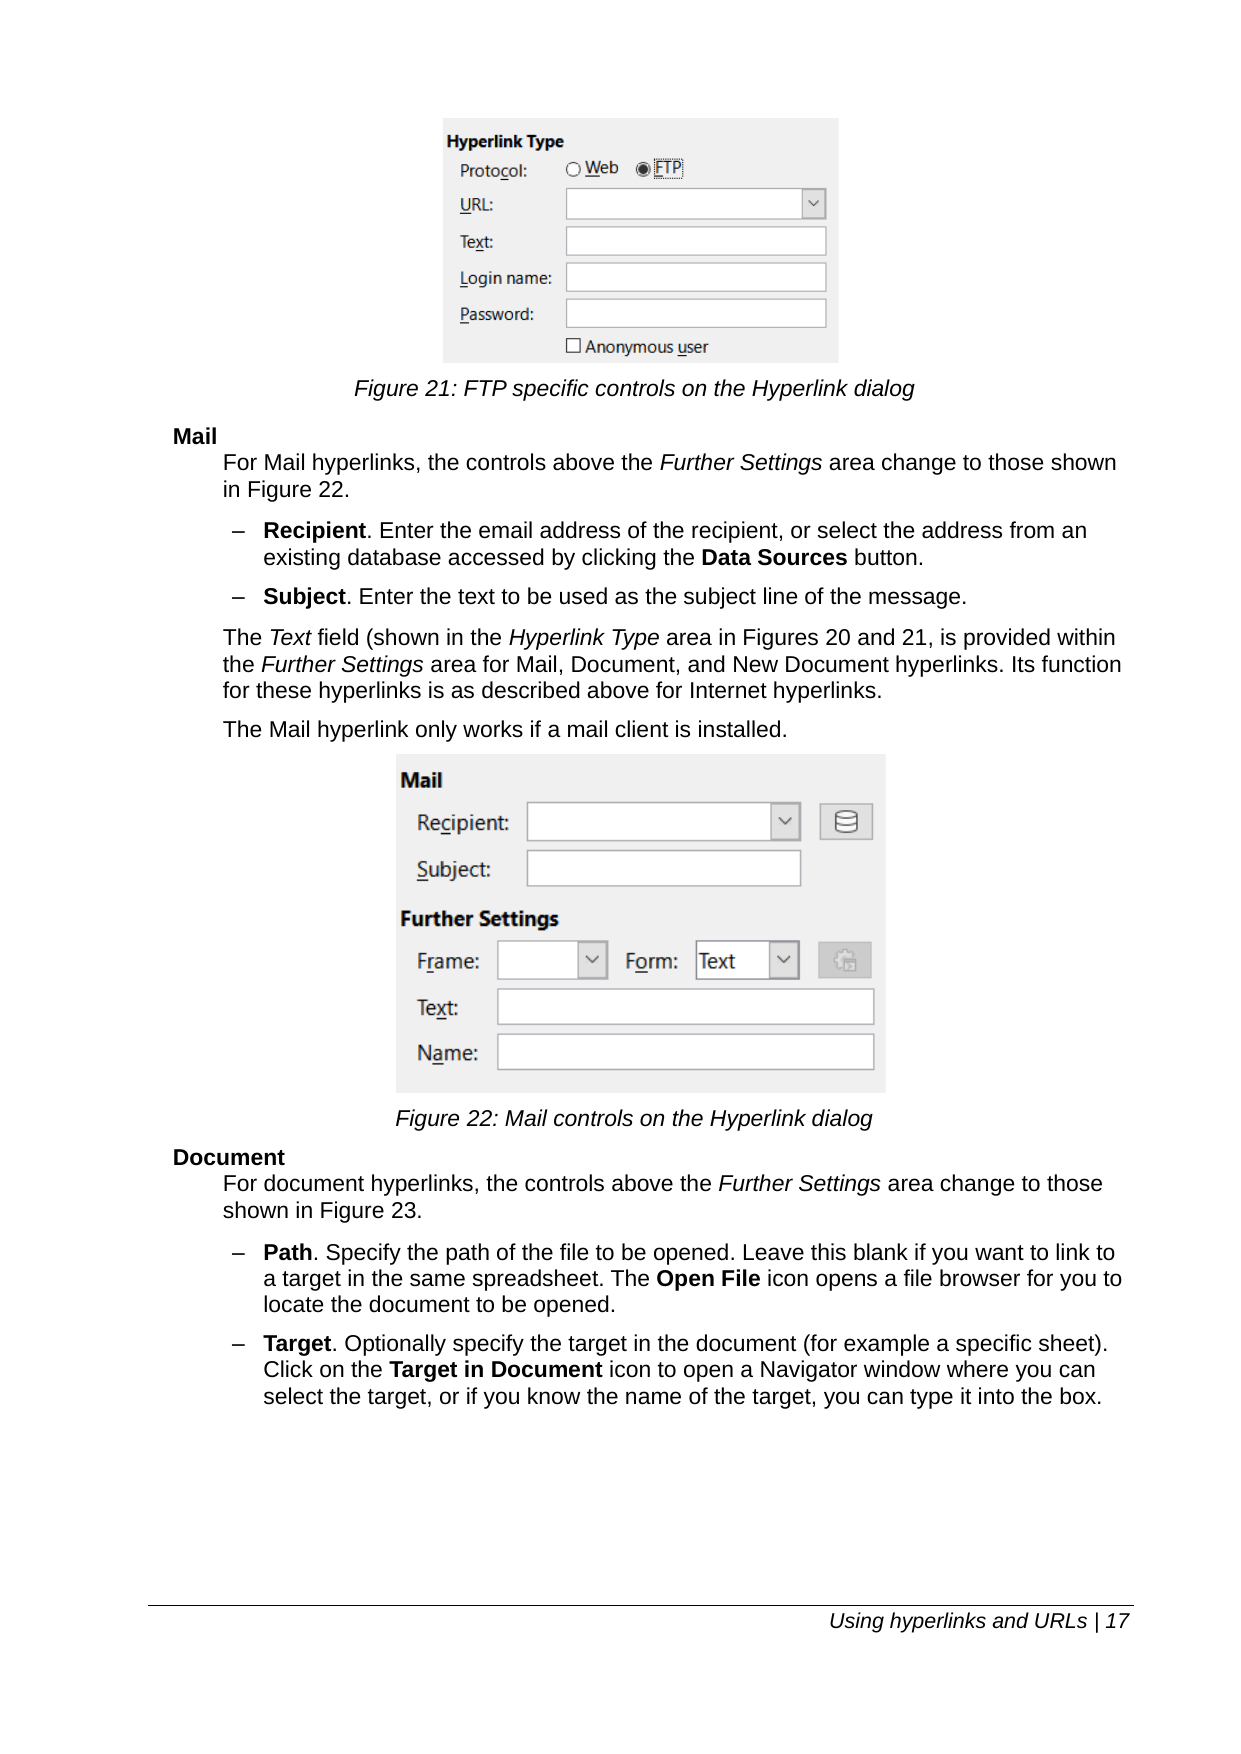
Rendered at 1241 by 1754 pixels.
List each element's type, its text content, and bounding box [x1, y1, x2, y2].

text Figure 22: Mail controls on the Hyperlink dialog [395, 1105, 886, 1131]
list Recipient. Enter the email address of the recipient, or select the address from an existing database accessed by clicking the Data Sources button. [229, 514, 1134, 570]
text For Mail hyperlinks, the controls above the Further Settings area change to those shown in Figure 22. [223, 449, 1134, 502]
list Subject. Enter the text to be used as the subject line of the message. [229, 580, 1134, 612]
text Figure 21: FTP specific controls on the Hyperlink dialog [354, 375, 928, 401]
text The Mail hyperlink only works if a mail client is installed. [223, 716, 1134, 742]
text Mail [173, 423, 1134, 449]
text Document [173, 1144, 1134, 1170]
text The Text field (shown in the Hyperlink Type area in Figures 20 and 21, is provided within the Further Settings area for Mail, Document, and New Document hyperlinks. Its function for these hyperlinks is as described above for Internet hyperlinks. [223, 624, 1134, 703]
text For document hyperlinks, the controls above the Further Settings area change to those shown in Figure 23. [223, 1170, 1134, 1223]
list Target. Optionally specify the target in the document (for example a specific sheet). Click on the Target in Document icon to open a Navigator window where you can select the target, or if you know the name of the target, you can type it into the box. [229, 1327, 1134, 1412]
picture [442, 118, 839, 363]
picture [396, 754, 886, 1093]
list Path. Specify the path of the file to be opened. Leave this blank if you want to link to a target in the same spreadsheet. The Open File icon opens a file browser for you to locate the document to be opened. [229, 1236, 1134, 1317]
